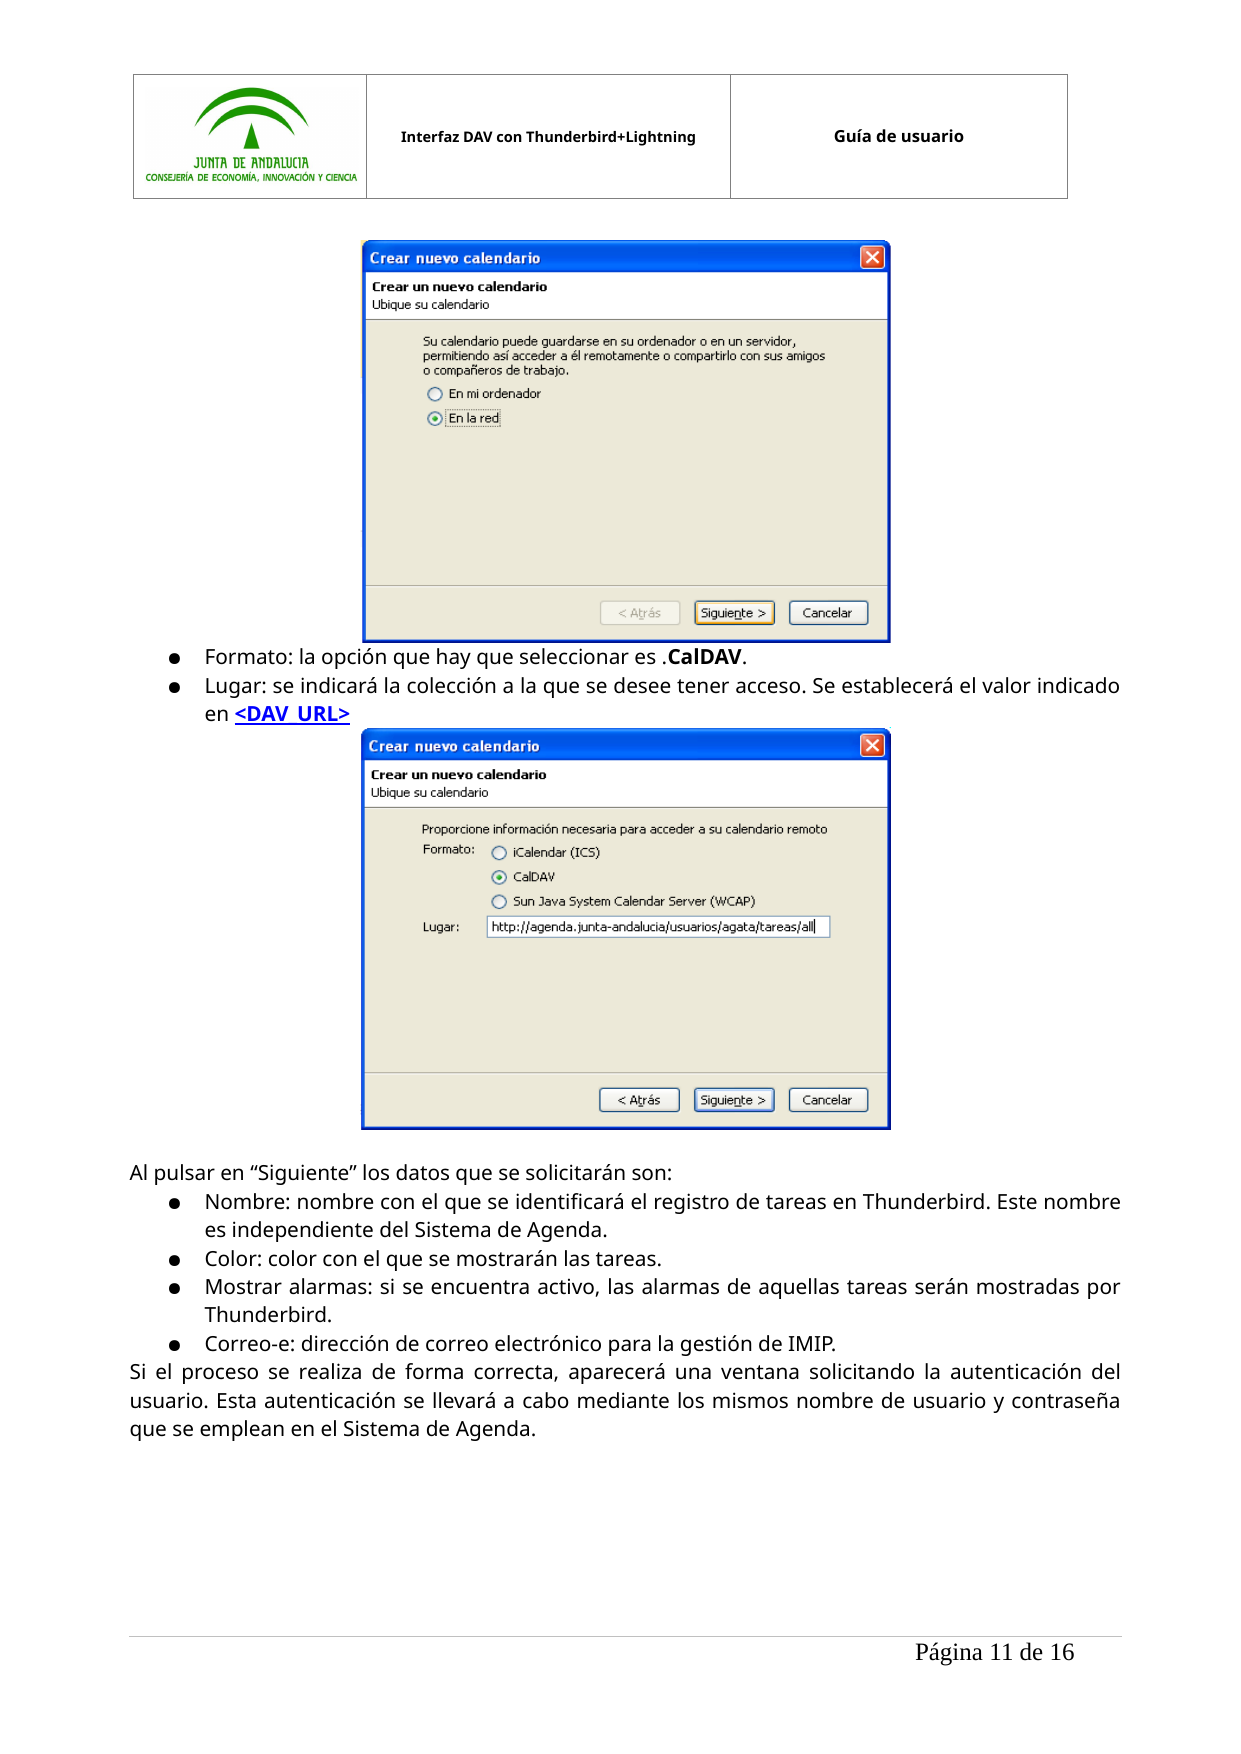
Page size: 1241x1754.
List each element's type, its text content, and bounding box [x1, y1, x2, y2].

list Formato: la opción que hay que seleccionar es .CalDAV. [167, 240, 1122, 671]
list Mostrar alarmas: si se encuentra activo, las alarmas de aquellas tareas serán mostradas por Thunderbird. [167, 1272, 1122, 1329]
list Correo-e: dirección de correo electrónico para la gestión de IMIP. [167, 1329, 1122, 1357]
list Nombre: nombre con el que se identificará el registro de tareas en Thunderbird. Este nombre es independiente del Sistema de Agenda. [167, 1187, 1122, 1244]
text Al pulsar en “Siguiente” los datos que se solicitarán son: [129, 1158, 1122, 1187]
picture [360, 727, 891, 1130]
text Si el proceso se realiza de forma correcta, aparecerá una ventana solicitando la autenticación del usuario. Esta autenticación se llevará a cabo mediante los mismos nombre de usuario y contraseña que se emplean en el Sistema de Agenda. [129, 1357, 1122, 1443]
picture [144, 87, 359, 186]
list Color: color con el que se mostrarán las tareas. [167, 1244, 1122, 1272]
list Lugar: se indicará la colección a la que se desee tener acceso. Se establecerá el valor indicado en <DAV_URL> [167, 671, 1122, 728]
picture [360, 240, 891, 643]
